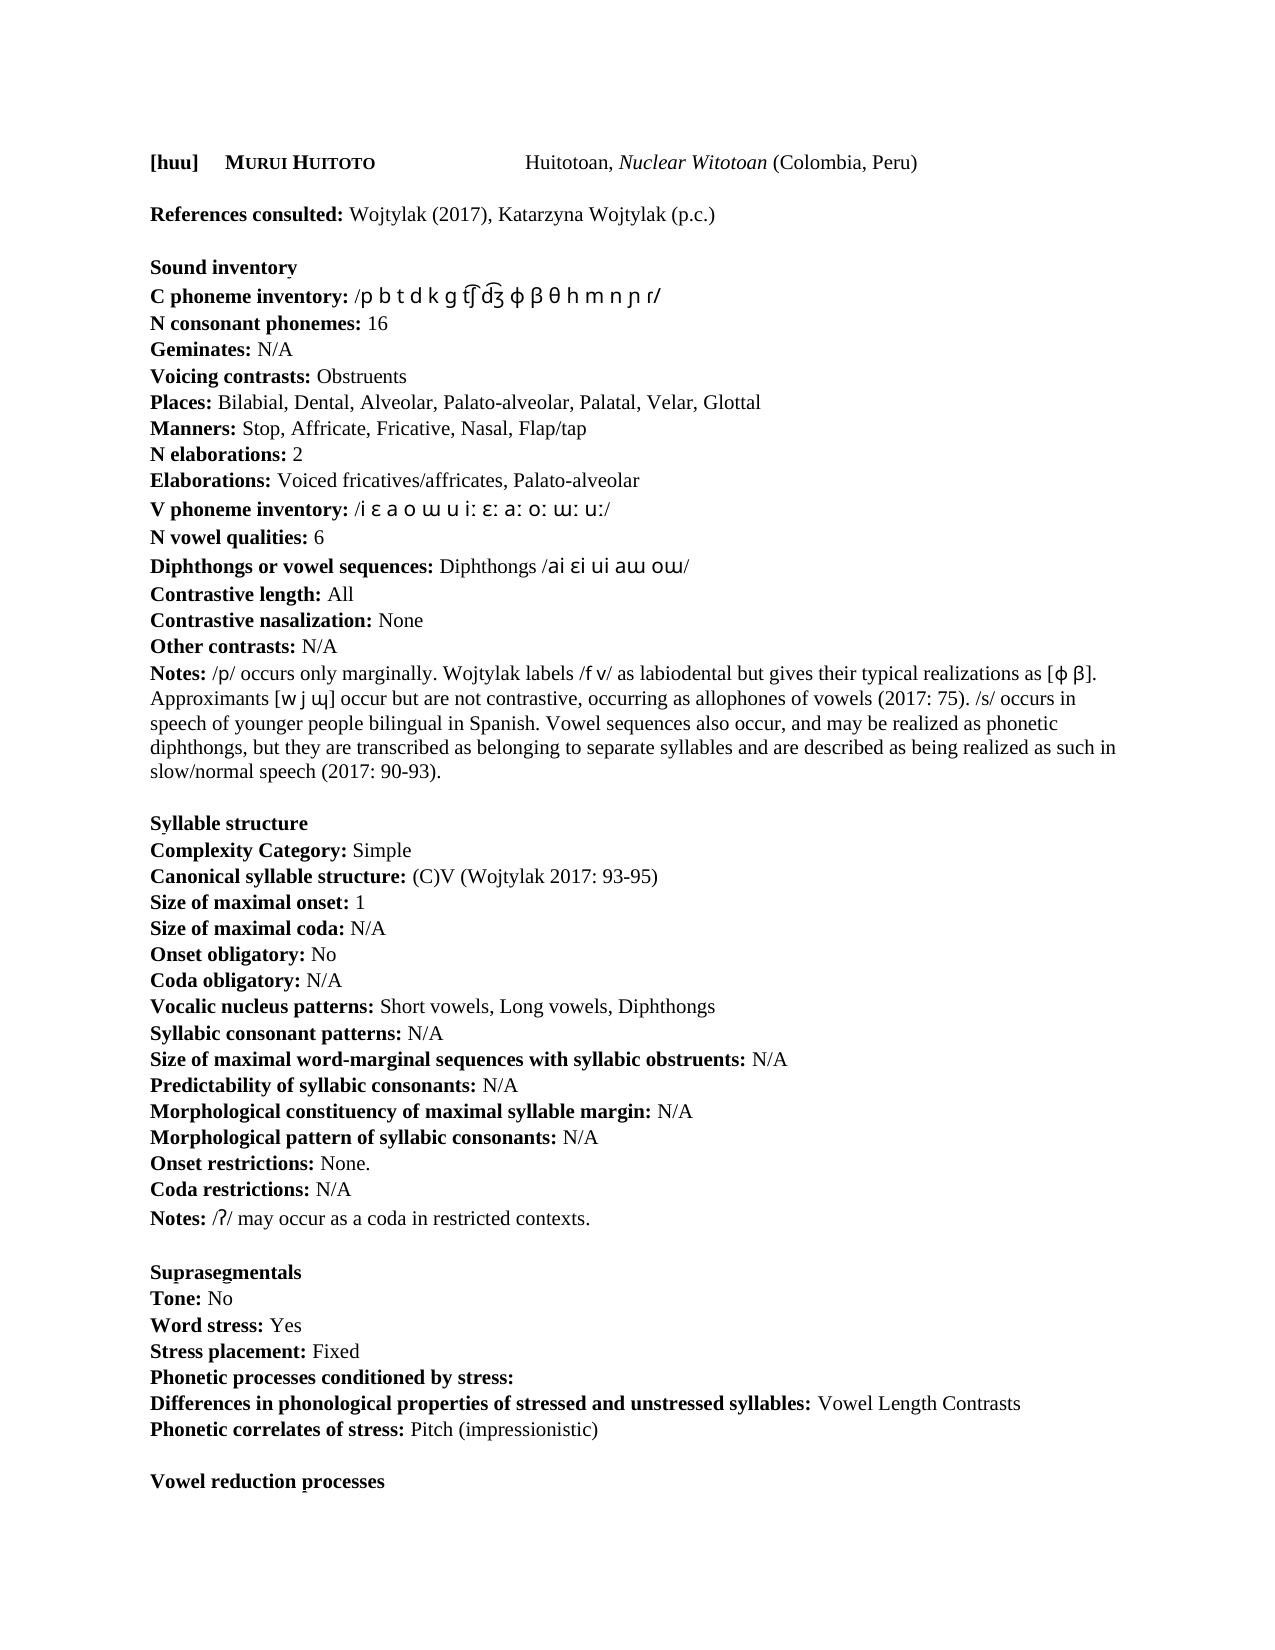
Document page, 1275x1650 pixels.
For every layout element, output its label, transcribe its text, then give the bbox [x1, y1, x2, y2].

text Syllabic consonant patterns: N/A [150, 1021, 1125, 1044]
text Suprasegmentals [150, 1260, 1125, 1284]
text Complexity Category: Simple [150, 837, 1125, 862]
text Size of maximal word-marginal sequences with syllabic obstruents: N/A [150, 1047, 1125, 1071]
text [huu] Murui Huitoto Huitotoan, Nuclear Witotoan (Colombia, Peru) [150, 150, 1125, 174]
text V phoneme inventory: /i ɛ a o ɯ u iː ɛː aː oː ɯː uː/ [150, 494, 1125, 523]
text Size of maximal onset: 1 [150, 890, 1125, 914]
text Differences in phonological properties of stressed and unstressed syllables: Vowel Length Contrasts [150, 1391, 1125, 1415]
text N consonant phonemes: 16 [150, 311, 1125, 335]
text Sound inventory [150, 254, 1125, 279]
text Other contrasts: N/A [150, 634, 1125, 658]
text Canonical syllable structure: (C)V (Wojtylak 2017: 93-95) [150, 864, 1125, 888]
text Vowel reduction processes [150, 1469, 1125, 1493]
text Stress placement: Fixed [150, 1339, 1125, 1363]
text N elaborations: 2 [150, 442, 1125, 466]
text Phonetic processes conditioned by stress: [150, 1365, 1125, 1389]
text N vowel qualities: 6 [150, 525, 1125, 549]
text Coda obligatory: N/A [150, 968, 1125, 992]
text Voicing contrasts: Obstruents [150, 363, 1125, 388]
text Manners: Stop, Affricate, Fricative, Nasal, Flap/tap [150, 416, 1125, 440]
text Syllable structure [150, 811, 1125, 835]
text Predictability of syllabic consonants: N/A [150, 1073, 1125, 1097]
text Size of maximal coda: N/A [150, 916, 1125, 940]
text References consulted: Wojtylak (2017), Katarzyna Wojtylak (p.c.) [150, 202, 1125, 226]
text Phonetic correlates of stress: Pitch (impressionistic) [150, 1417, 1125, 1441]
text Places: Bilabial, Dental, Alveolar, Palato-alveolar, Palatal, Velar, Glottal [150, 390, 1125, 414]
text Coda restrictions: N/A [150, 1177, 1125, 1201]
text Onset obligatory: No [150, 942, 1125, 966]
text Onset restrictions: None. [150, 1151, 1125, 1175]
text C phoneme inventory: /p b t d k ɡ t͡ʃ d͡ʒ ɸ β θ h m n ɲ ɾ/ [150, 281, 1125, 309]
text Geminates: N/A [150, 337, 1125, 361]
text Contrastive nasalization: None [150, 608, 1125, 632]
text Tone: No [150, 1286, 1125, 1310]
text Notes: /p/ occurs only marginally. Wojtylak labels /f v/ as labiodental but gives their typical realizations as [ɸ β]. Approximants [w j ɰ] occur but are not contrastive, occurring as allophones of vowels (2017: 75). /s/ occurs in speech of younger people bilingual in Spanish. Vowel sequences also occur, and may be realized as phonetic diphthongs, but they are transcribed as belonging to separate syllables and are described as being realized as such in slow/normal speech (2017: 90-93). [150, 660, 1125, 783]
text Notes: /ʔ/ may occur as a coda in restricted contexts. [150, 1203, 1125, 1232]
text Word stress: Yes [150, 1312, 1125, 1337]
text Vocalic nucleus patterns: Short vowels, Long vowels, Diphthongs [150, 994, 1125, 1018]
text Morphological constituency of maximal syllable margin: N/A [150, 1099, 1125, 1123]
text Morphological pattern of syllabic consonants: N/A [150, 1125, 1125, 1149]
text Contrastive length: All [150, 581, 1125, 606]
text Elaborations: Voiced fricatives/affricates, Palato-alveolar [150, 468, 1125, 492]
text Diphthongs or vowel sequences: Diphthongs /ai ɛi ui aɯ oɯ/ [150, 551, 1125, 579]
